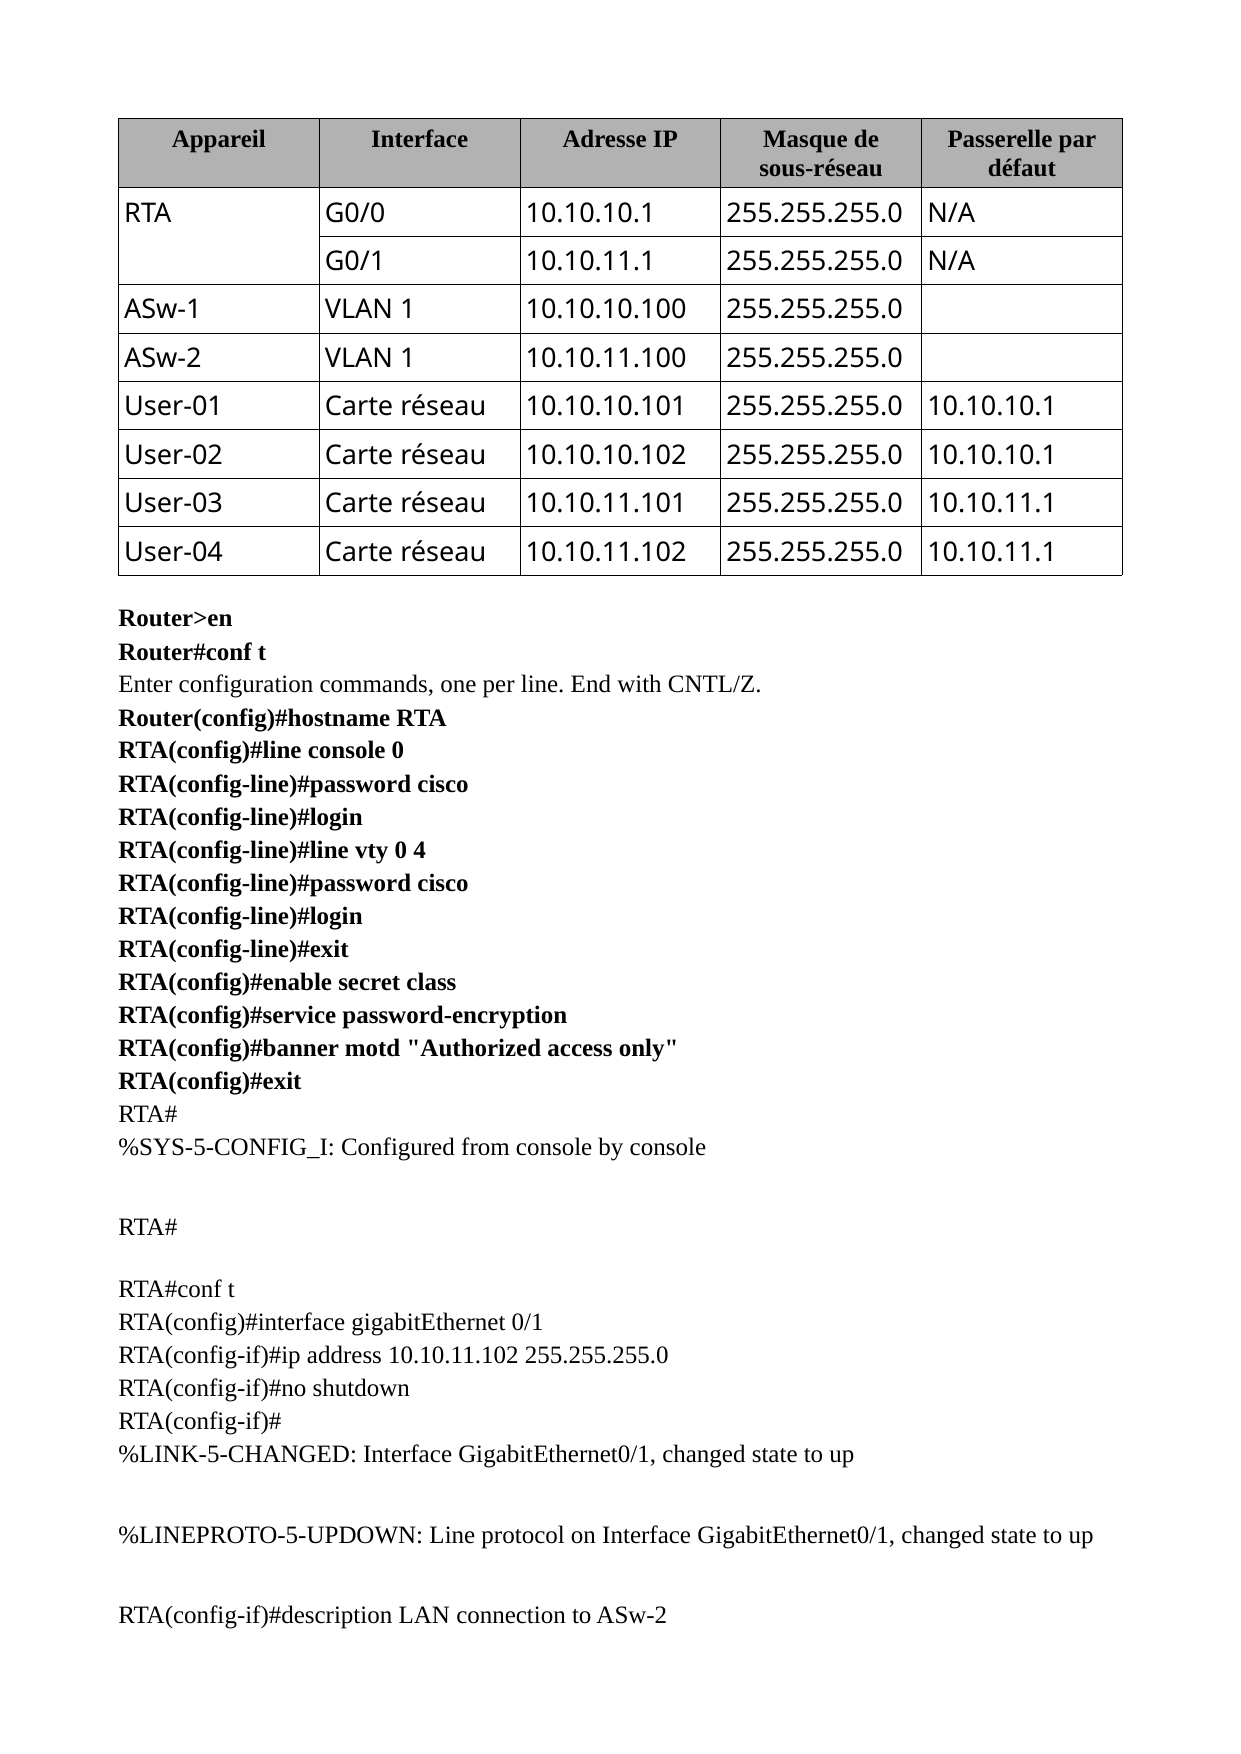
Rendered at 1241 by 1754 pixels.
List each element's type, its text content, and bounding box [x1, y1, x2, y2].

table_cell User-01 [119, 382, 319, 429]
table_cell 10.10.10.1 [521, 188, 720, 236]
text RTA(config-if)# [118, 1406, 1122, 1435]
table_cell Carte réseau [320, 479, 520, 526]
text RTA(config-if)#ip address 10.10.11.102 255.255.255.0 [118, 1340, 1122, 1369]
table_cell RTA [119, 188, 319, 284]
table_cell Carte réseau [320, 382, 520, 429]
table_cell Carte réseau [320, 430, 520, 478]
table_cell Carte réseau [320, 527, 520, 575]
table_cell ASw-1 [119, 285, 319, 332]
table_cell VLAN 1 [320, 334, 520, 381]
table_cell VLAN 1 [320, 285, 520, 332]
text RTA(config-line)#login [118, 901, 1122, 929]
text RTA(config-if)#no shutdown [118, 1373, 1122, 1402]
text Router>en [118, 603, 1122, 632]
table_cell 10.10.10.102 [521, 430, 720, 478]
table_header Interface [320, 119, 520, 187]
table_cell 255.255.255.0 [721, 188, 921, 236]
table_cell N/A [922, 188, 1122, 236]
table_cell User-03 [119, 479, 319, 526]
table_cell 255.255.255.0 [721, 382, 921, 429]
table_cell 10.10.11.102 [521, 527, 720, 575]
table_cell G0/1 [320, 237, 520, 284]
text Router#conf t [118, 637, 1122, 665]
text RTA(config)#exit [118, 1066, 1122, 1094]
table_cell 10.10.10.1 [922, 430, 1122, 478]
table_cell N/A [922, 237, 1122, 284]
text RTA(config-line)#password cisco [118, 769, 1122, 797]
table_cell G0/0 [320, 188, 520, 236]
text RTA# [118, 1099, 1122, 1128]
text %LINEPROTO-5-UPDOWN: Line protocol on Interface GigabitEthernet0/1, changed state to up [118, 1520, 1122, 1549]
table_cell 10.10.11.1 [922, 527, 1122, 575]
table_cell 10.10.10.100 [521, 285, 720, 332]
table_cell 255.255.255.0 [721, 430, 921, 478]
text %SYS-5-CONFIG_I: Configured from console by console [118, 1132, 1122, 1161]
table_cell 10.10.10.101 [521, 382, 720, 429]
text RTA(config-line)#exit [118, 934, 1122, 962]
table_cell 10.10.11.1 [922, 479, 1122, 526]
table_cell 10.10.11.100 [521, 334, 720, 381]
table_cell 10.10.11.1 [521, 237, 720, 284]
table_cell 10.10.11.101 [521, 479, 720, 526]
text RTA(config)#service password-encryption [118, 1000, 1122, 1028]
text RTA# [118, 1212, 1122, 1241]
text Router(config)#hostname RTA [118, 703, 1122, 731]
text RTA(config-if)#description LAN connection to ASw-2 [118, 1601, 1122, 1629]
table_cell [922, 285, 1122, 332]
table_cell [922, 334, 1122, 381]
table_cell User-04 [119, 527, 319, 575]
table_cell 255.255.255.0 [721, 285, 921, 332]
text RTA(config-line)#login [118, 802, 1122, 830]
table_header Adresse IP [521, 119, 720, 187]
table_cell ASw-2 [119, 334, 319, 381]
table_cell 255.255.255.0 [721, 237, 921, 284]
table_cell 255.255.255.0 [721, 479, 921, 526]
table_header Masque de sous-réseau [721, 119, 921, 187]
text RTA(config)#banner motd "Authorized access only" [118, 1033, 1122, 1062]
text RTA#conf t [118, 1274, 1122, 1303]
text %LINK-5-CHANGED: Interface GigabitEthernet0/1, changed state to up [118, 1439, 1122, 1468]
table_cell 10.10.10.1 [922, 382, 1122, 429]
table_header Appareil [119, 119, 319, 187]
text RTA(config-line)#password cisco [118, 868, 1122, 896]
text Enter configuration commands, one per line. End with CNTL/Z. [118, 669, 1122, 698]
text RTA(config)#line console 0 [118, 736, 1122, 764]
text RTA(config)#enable secret class [118, 967, 1122, 996]
text RTA(config-line)#line vty 0 4 [118, 835, 1122, 863]
text RTA(config)#interface gigabitEthernet 0/1 [118, 1307, 1122, 1336]
table_cell 255.255.255.0 [721, 527, 921, 575]
table_header Passerelle par défaut [922, 119, 1122, 187]
table_cell 255.255.255.0 [721, 334, 921, 381]
table_cell User-02 [119, 430, 319, 478]
